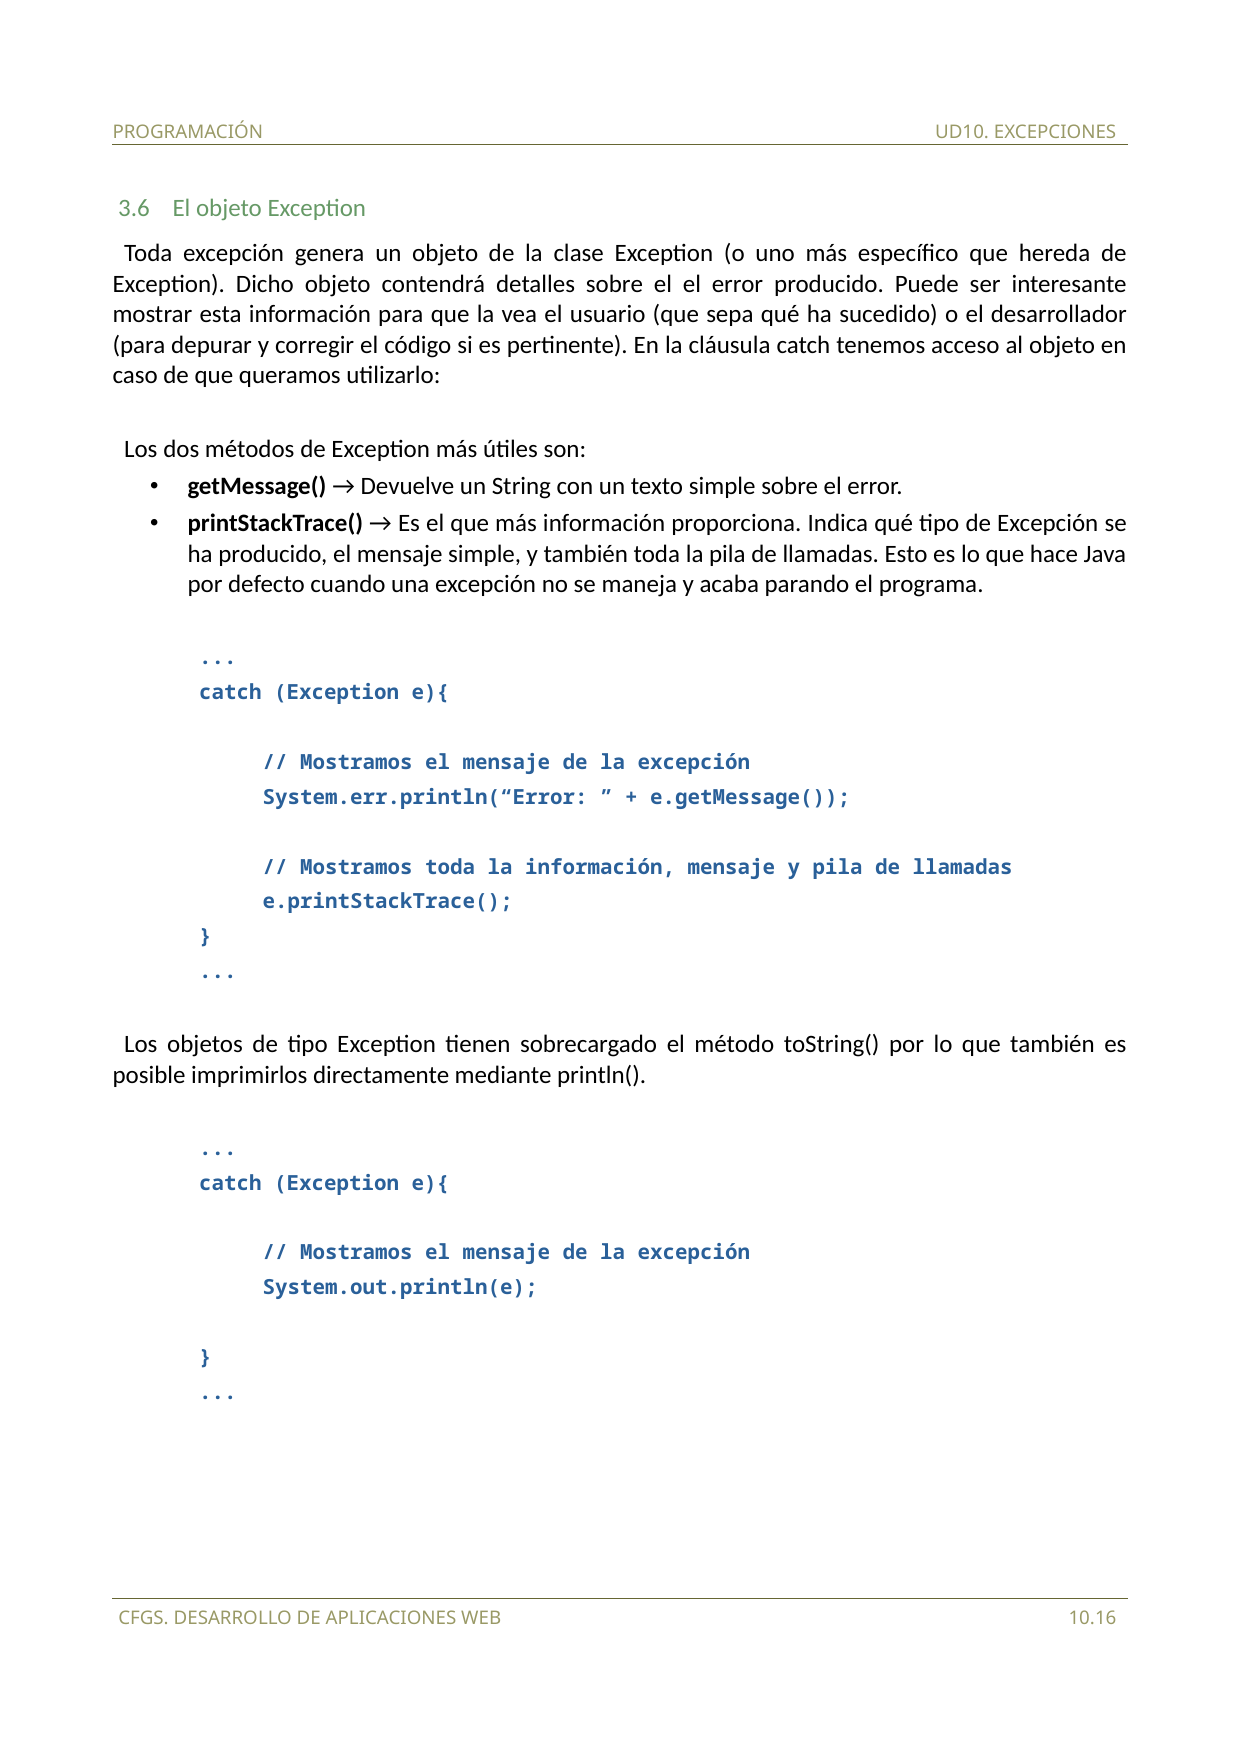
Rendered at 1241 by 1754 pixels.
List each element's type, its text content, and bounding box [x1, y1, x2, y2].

text } [187, 922, 1128, 950]
text System.out.println(e); [187, 1272, 1128, 1301]
text // Mostramos el mensaje de la excepción [187, 1237, 1128, 1266]
text // Mostramos toda la información, mensaje y pila de llamadas [187, 852, 1128, 880]
text Toda excepción genera un objeto de la clase Exception (o uno más específico que hereda de Exception). Dicho objeto contendrá detalles sobre el el error producido. Puede ser interesante mostrar esta información para que la vea el usuario (que sepa qué ha sucedido) o el desarrollador (para depurar y corregir el código si es pertinente). En la cláusula catch tenemos acceso al objeto en caso de que queramos utilizarlo: [112, 237, 1128, 390]
subtitle El objeto Exception [112, 192, 1128, 223]
text catch (Exception e){ [187, 1168, 1128, 1196]
text e.printStackTrace(); [187, 887, 1128, 915]
text ... [187, 642, 1128, 671]
text catch (Exception e){ [187, 677, 1128, 706]
text Los dos métodos de Exception más útiles son: [112, 433, 1128, 464]
text ... [187, 1133, 1128, 1161]
list getMessage() → Devuelve un String con un texto simple sobre el error. [150, 470, 1128, 501]
text } [187, 1342, 1128, 1371]
text Los objetos de tipo Exception tienen sobrecargado el método toString() por lo que también es posible imprimirlos directamente mediante println(). [112, 1028, 1128, 1089]
text // Mostramos el mensaje de la excepción [187, 747, 1128, 776]
list printStackTrace() → Es el que más información proporciona. Indica qué tipo de Excepción se ha producido, el mensaje simple, y también toda la pila de llamadas. Esto es lo que hace Java por defecto cuando una excepción no se maneja y acaba parando el programa. [150, 507, 1128, 599]
text ... [187, 956, 1128, 985]
text System.err.println(“Error: ” + e.getMessage()); [187, 782, 1128, 810]
text ... [187, 1377, 1128, 1406]
